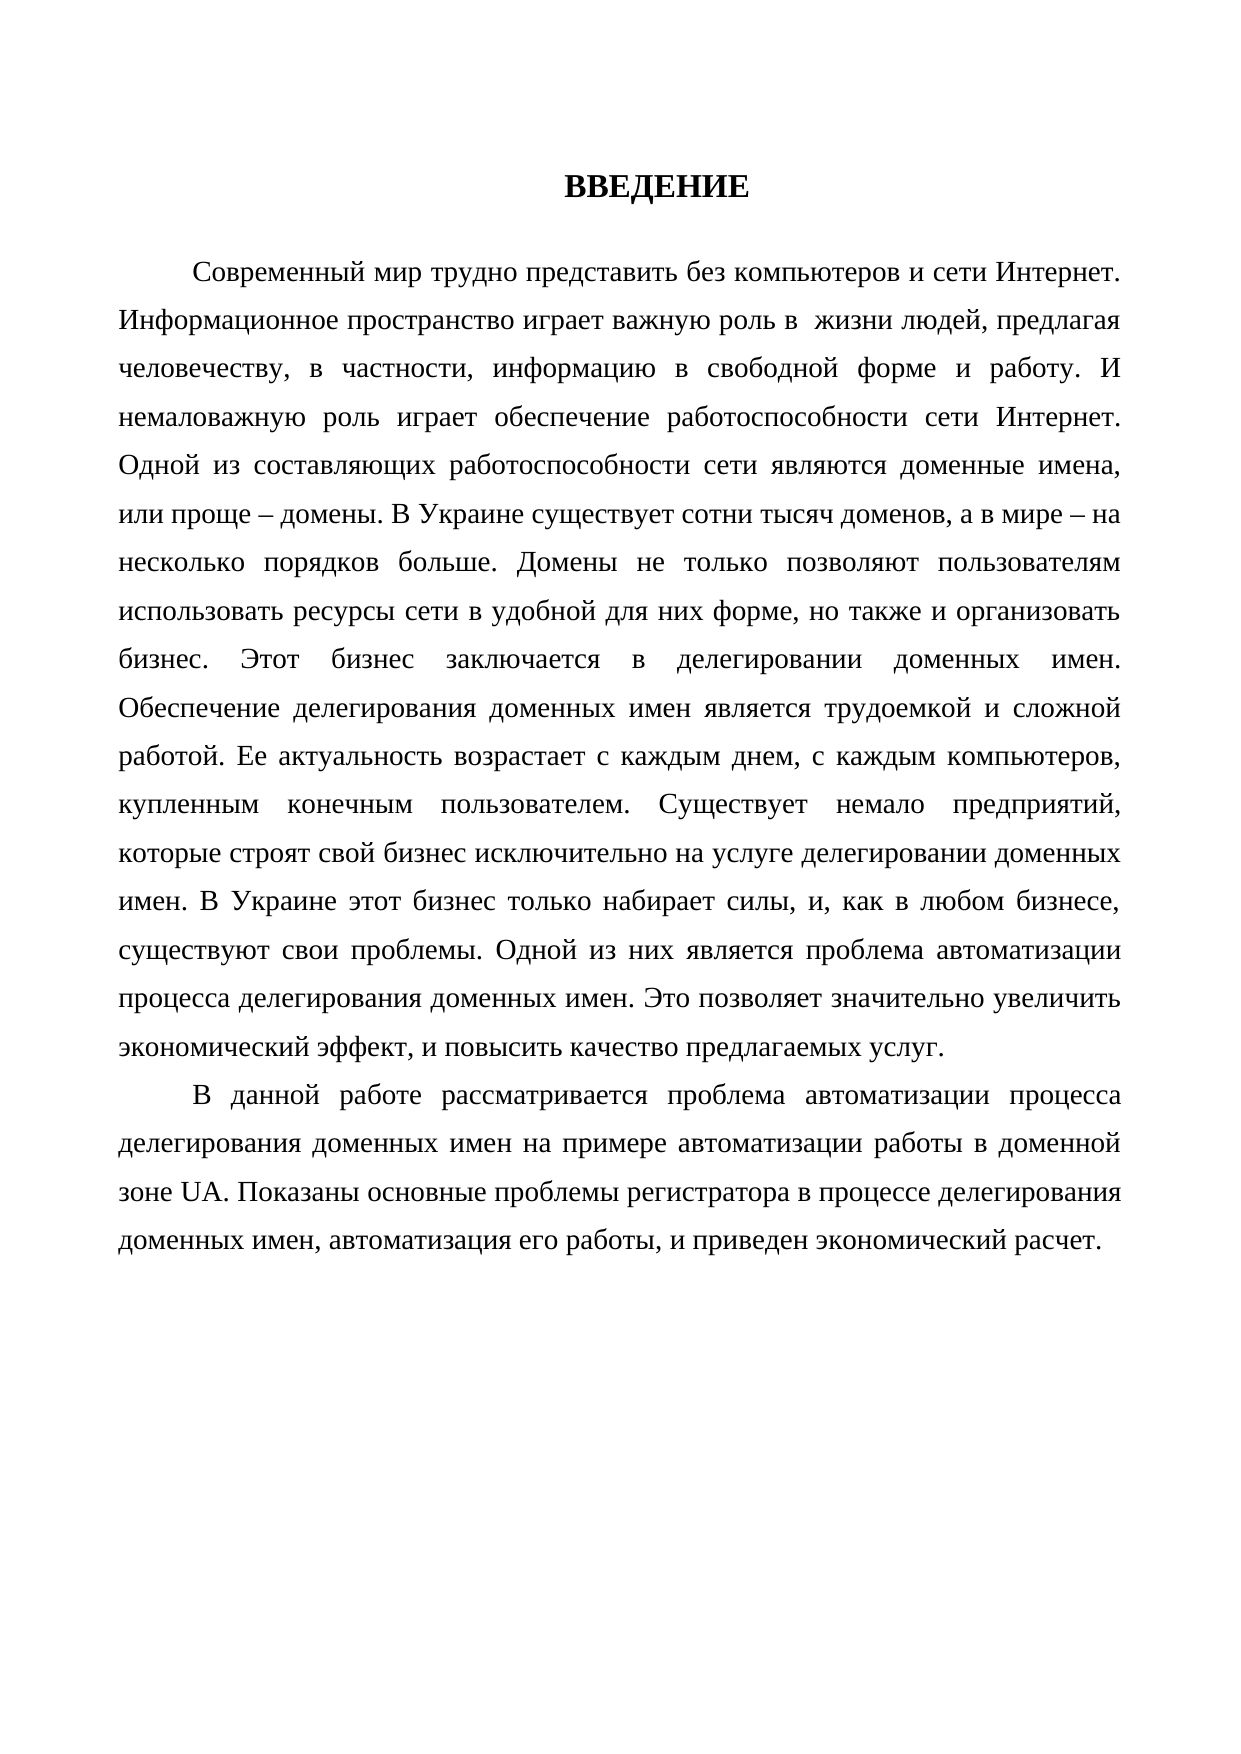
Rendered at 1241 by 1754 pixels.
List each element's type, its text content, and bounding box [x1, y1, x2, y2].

subtitle ВВЕДЕНИЕ [118, 168, 1122, 205]
text В данной работе рассматривается проблема автоматизации процесса делегирования доменных имен на примере автоматизации работы в доменной зоне UA. Показаны основные проблемы регистратора в процессе делегирования доменных имен, автоматизация его работы, и приведен экономический расчет. [118, 1078, 1122, 1256]
text Современный мир трудно представить без компьютеров и сети Интернет. Информационное пространство играет важную роль в жизни людей, предлагая человечеству, в частности, информацию в свободной форме и работу. И немаловажную роль играет обеспечение работоспособности сети Интернет. Одной из составляющих работоспособности сети являются доменные имена, или проще – домены. В Украине существует сотни тысяч доменов, а в мире – на несколько порядков больше. Домены не только позволяют пользователям использовать ресурсы сети в удобной для них форме, но также и организовать бизнес. Этот бизнес заключается в делегировании доменных имен. Обеспечение делегирования доменных имен является трудоемкой и сложной работой. Ее актуальность возрастает с каждым днем, с каждым компьютеров, купленным конечным пользователем. Существует немало предприятий, которые строят свой бизнес исключительно на услуге делегировании доменных имен. В Украине этот бизнес только набирает силы, и, как в любом бизнесе, существуют свои проблемы. Одной из них является проблема автоматизации процесса делегирования доменных имен. Это позволяет значительно увеличить экономический эффект, и повысить качество предлагаемых услуг. [118, 255, 1122, 1062]
